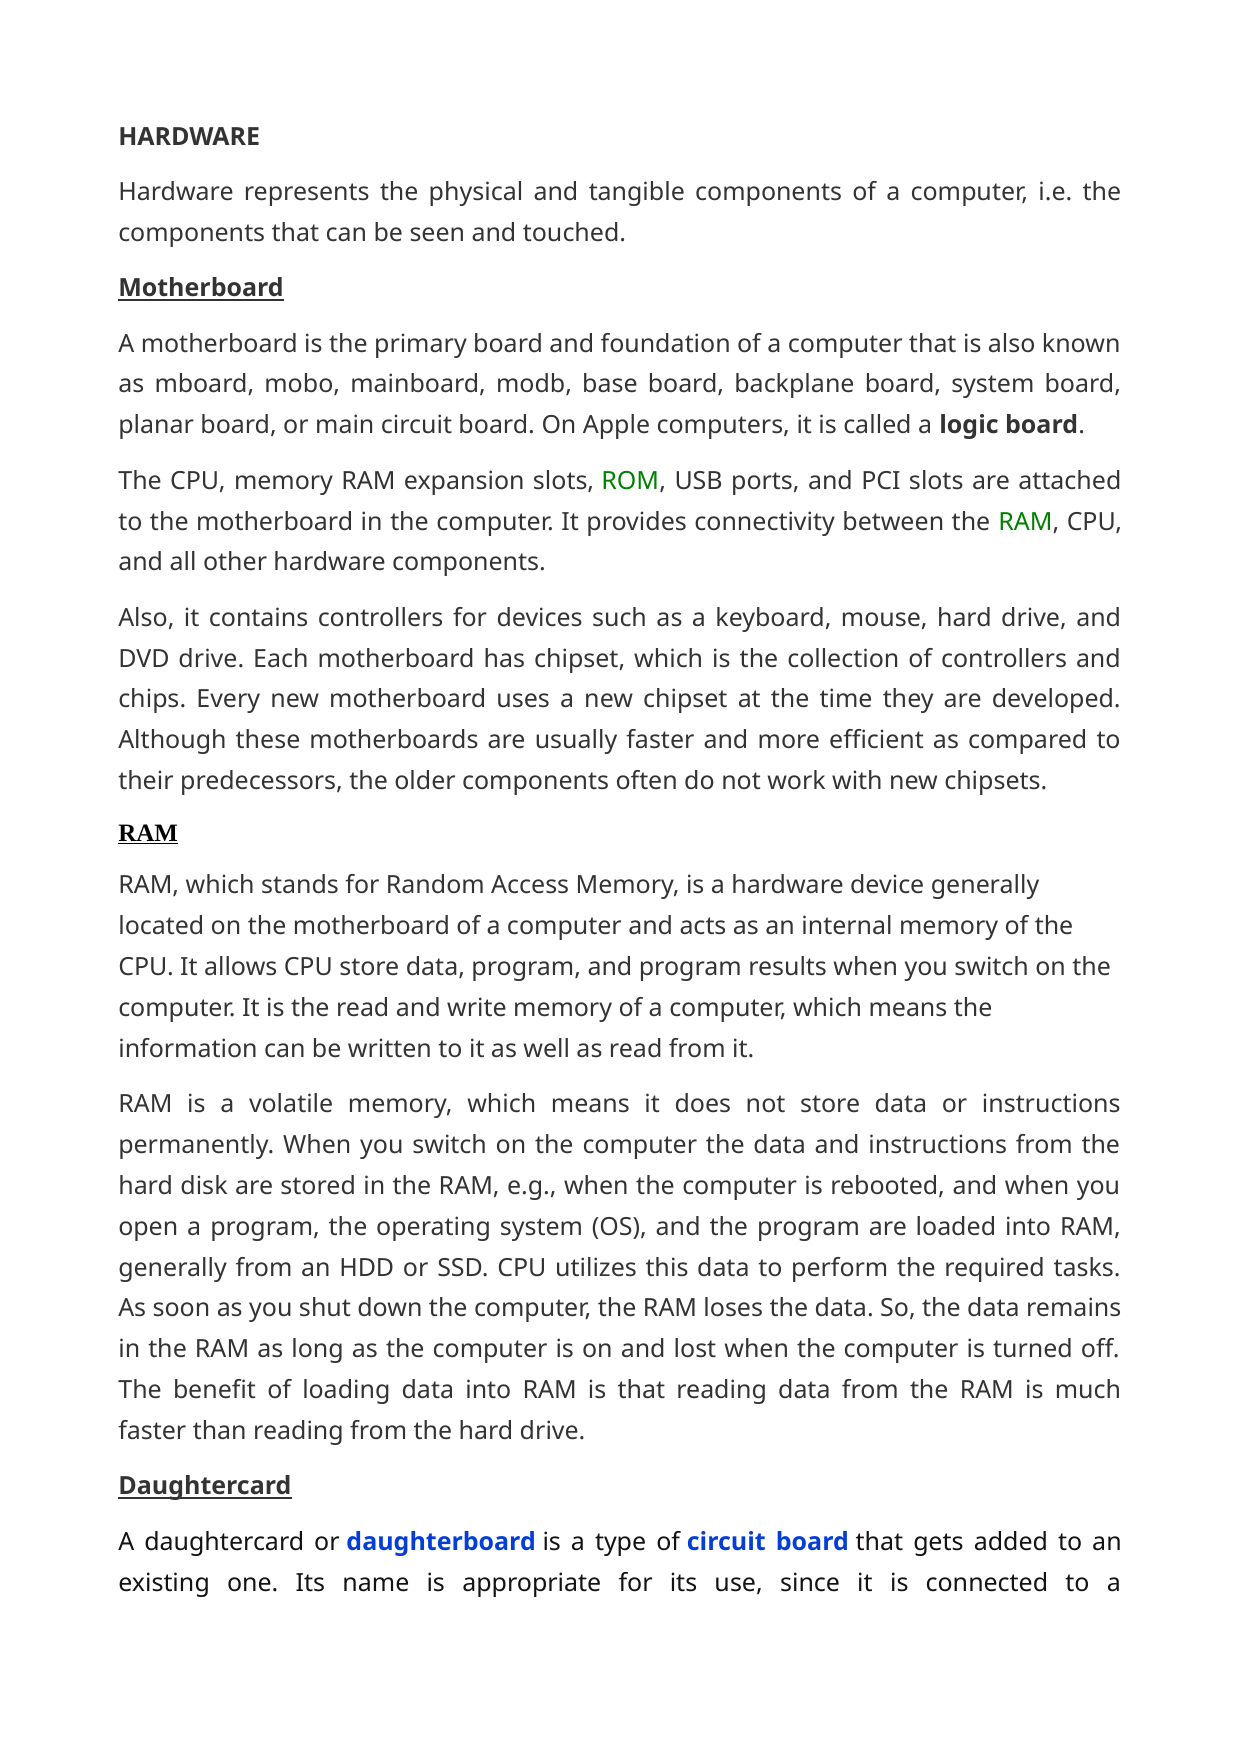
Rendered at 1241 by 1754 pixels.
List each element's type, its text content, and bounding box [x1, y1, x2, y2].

text Also, it contains controllers for devices such as a keyboard, mouse, hard drive, and DVD drive. Each motherboard has chipset, which is the collection of controllers and chips. Every new motherboard uses a new chipset at the time they are developed. Although these motherboards are usually faster and more efficient as compared to their predecessors, the older components often do not work with new chipsets. [118, 599, 1122, 797]
text RAM [118, 818, 1122, 847]
text Hardware represents the physical and tangible components of a computer, i.e. the components that can be seen and touched. [118, 173, 1122, 248]
text HARDWARE [118, 118, 1122, 152]
text RAM is a volatile memory, which means it does not store data or instructions permanently. When you switch on the computer the data and instructions from the hard disk are stored in the RAM, e.g., when the computer is rebooted, and when you open a program, the operating system (OS), and the program are loaded into RAM, generally from an HDD or SSD. CPU utilizes this data to perform the required tasks. As soon as you shut down the computer, the RAM loses the data. So, the data remains in the RAM as long as the computer is on and lost when the computer is turned off. The benefit of loading data into RAM is that reading data from the RAM is much faster than reading from the hard drive. [118, 1086, 1122, 1447]
text The CPU, memory RAM expansion slots, ROM, USB ports, and PCI slots are attached to the motherboard in the computer. It provides connectivity between the RAM, CPU, and all other hardware components. [118, 462, 1122, 578]
text Daughtercard [118, 1468, 1122, 1502]
text RAM, which stands for Random Access Memory, is a hardware device generally located on the motherboard of a computer and acts as an internal memory of the CPU. It allows CPU store data, program, and program results when you switch on the computer. It is the read and write memory of a computer, which means the information can be written to it as well as read from it. [118, 867, 1122, 1064]
text Motherboard [118, 270, 1122, 304]
text A motherboard is the primary board and foundation of a computer that is also known as mboard, mobo, mainboard, modb, base board, backplane board, system board, planar board, or main circuit board. On Apple computers, it is called a logic board. [118, 325, 1122, 441]
text A daughtercard or daughterboard is a type of circuit board that gets added to an existing one. Its name is appropriate for its use, since it is connected to a [118, 1523, 1122, 1598]
